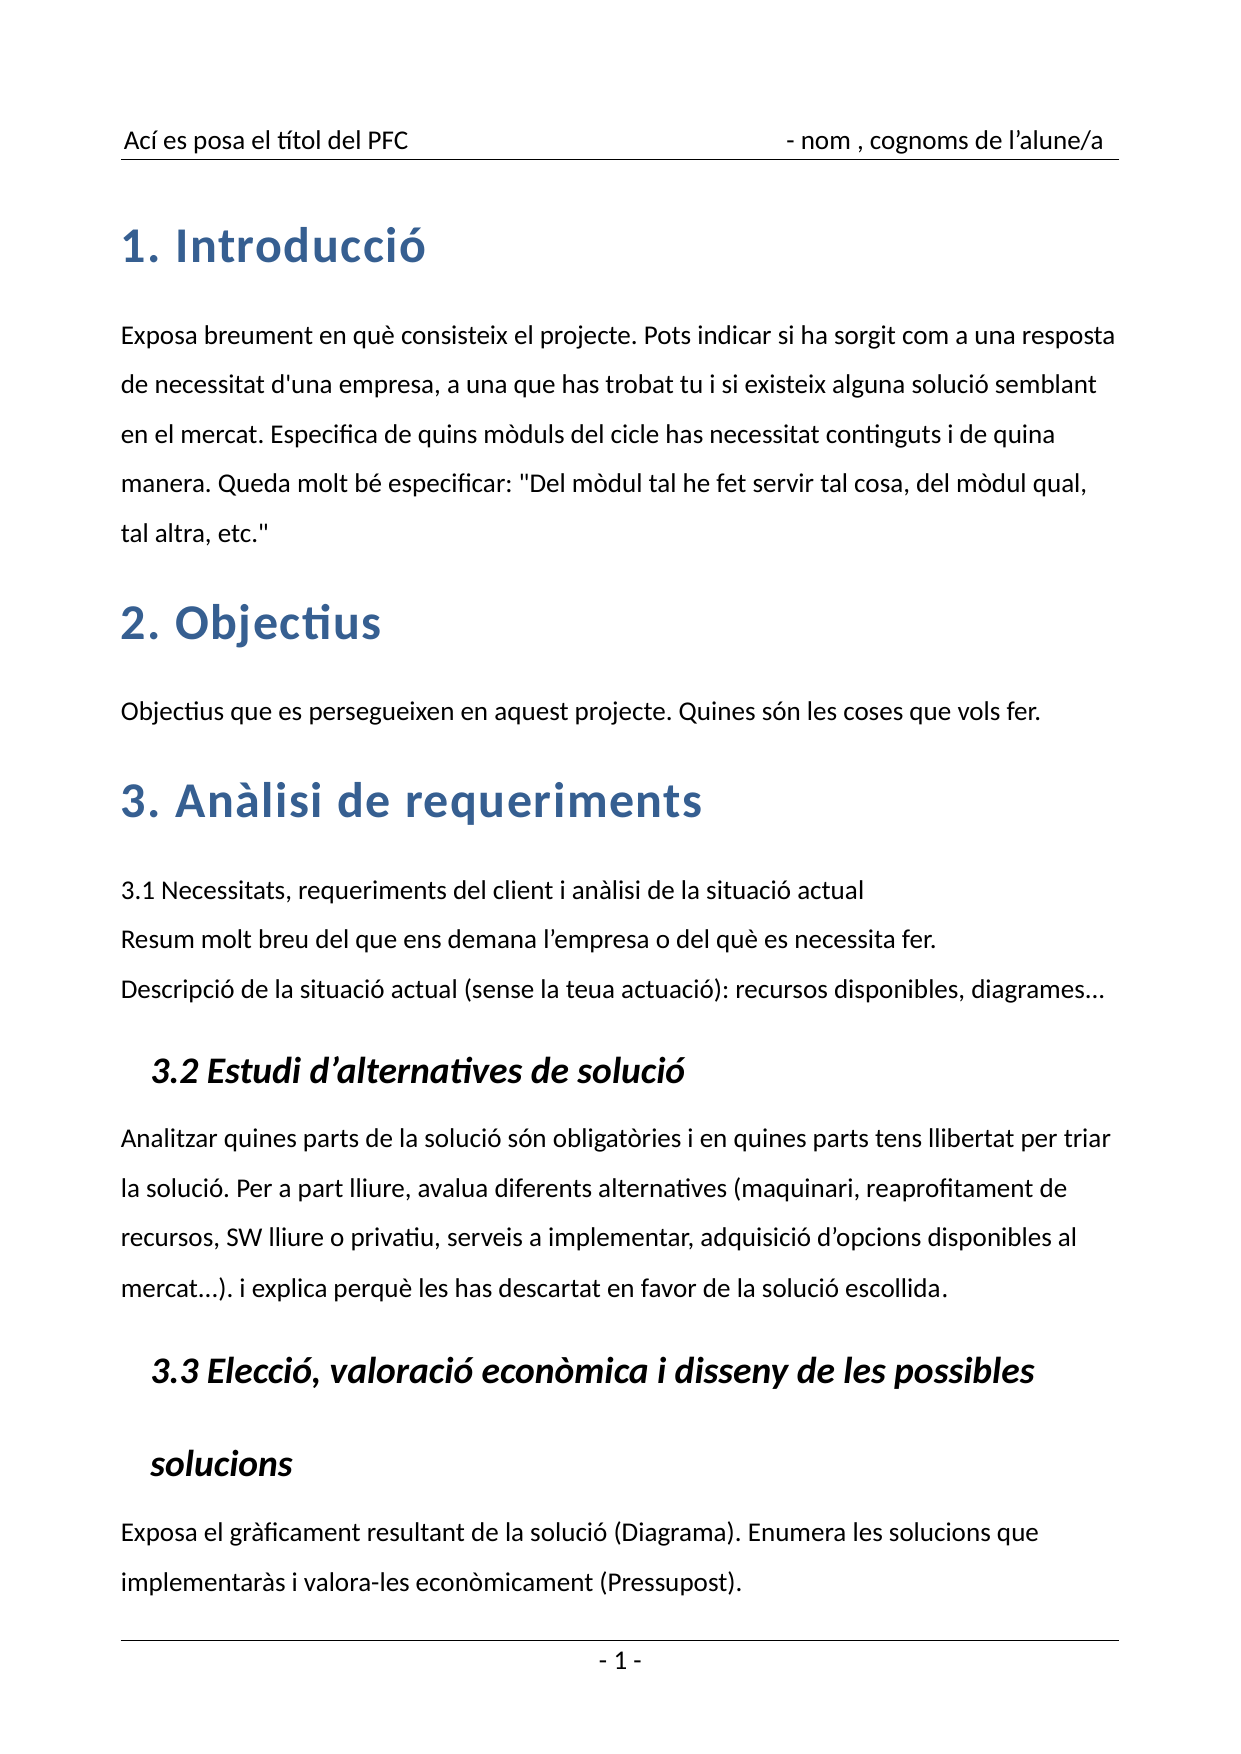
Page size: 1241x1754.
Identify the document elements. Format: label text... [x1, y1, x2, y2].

subtitle 2. Objectius [121, 591, 1066, 652]
text Resum molt breu del que ens demana l’empresa o del què es necessita fer. [121, 923, 1119, 956]
text Objectius que es persegueixen en aquest projecte. Quines són les coses que vols fer. [121, 694, 1119, 728]
text Exposa el gràficament resultant de la solució (Diagrama). Enumera les solucions que implementaràs i valora-les econòmicament (Pressupost). [121, 1515, 1119, 1598]
subtitle 3. Anàlisi de requeriments [121, 769, 1066, 830]
subtitle 1. Introducció [121, 214, 1066, 275]
subtitle 3.3 Elecció, valoració econòmica i disseny de les possibles [150, 1347, 1119, 1392]
subtitle 3.2 Estudi d’alternatives de solució [150, 1047, 1119, 1092]
text Exposa breument en què consisteix el projecte. Pots indicar si ha sorgit com a una resposta de necessitat d'una empresa, a una que has trobat tu i si existeix alguna solució semblant en el mercat. Especifica de quins mòduls del cicle has necessitat continguts i de quina manera. Queda molt bé especificar: "Del mòdul tal he fet servir tal cosa, del mòdul qual, tal altra, etc." [121, 318, 1119, 549]
text Descripció de la situació actual (sense la teua actuació): recursos disponibles, diagrames... [121, 972, 1119, 1005]
text 3.1 Necessitats, requeriments del client i anàlisi de la situació actual [121, 873, 1119, 906]
subtitle solucions [150, 1440, 1119, 1486]
text Analitzar quines parts de la solució són obligatòries i en quines parts tens llibertat per triar la solució. Per a part lliure, avalua diferents alternatives (maquinari, reaprofitament de recursos, SW lliure o privatiu, serveis a implementar, adquisició d’opcions disponibles al mercat...). i explica perquè les has descartat en favor de la solució escollida. [121, 1122, 1119, 1304]
